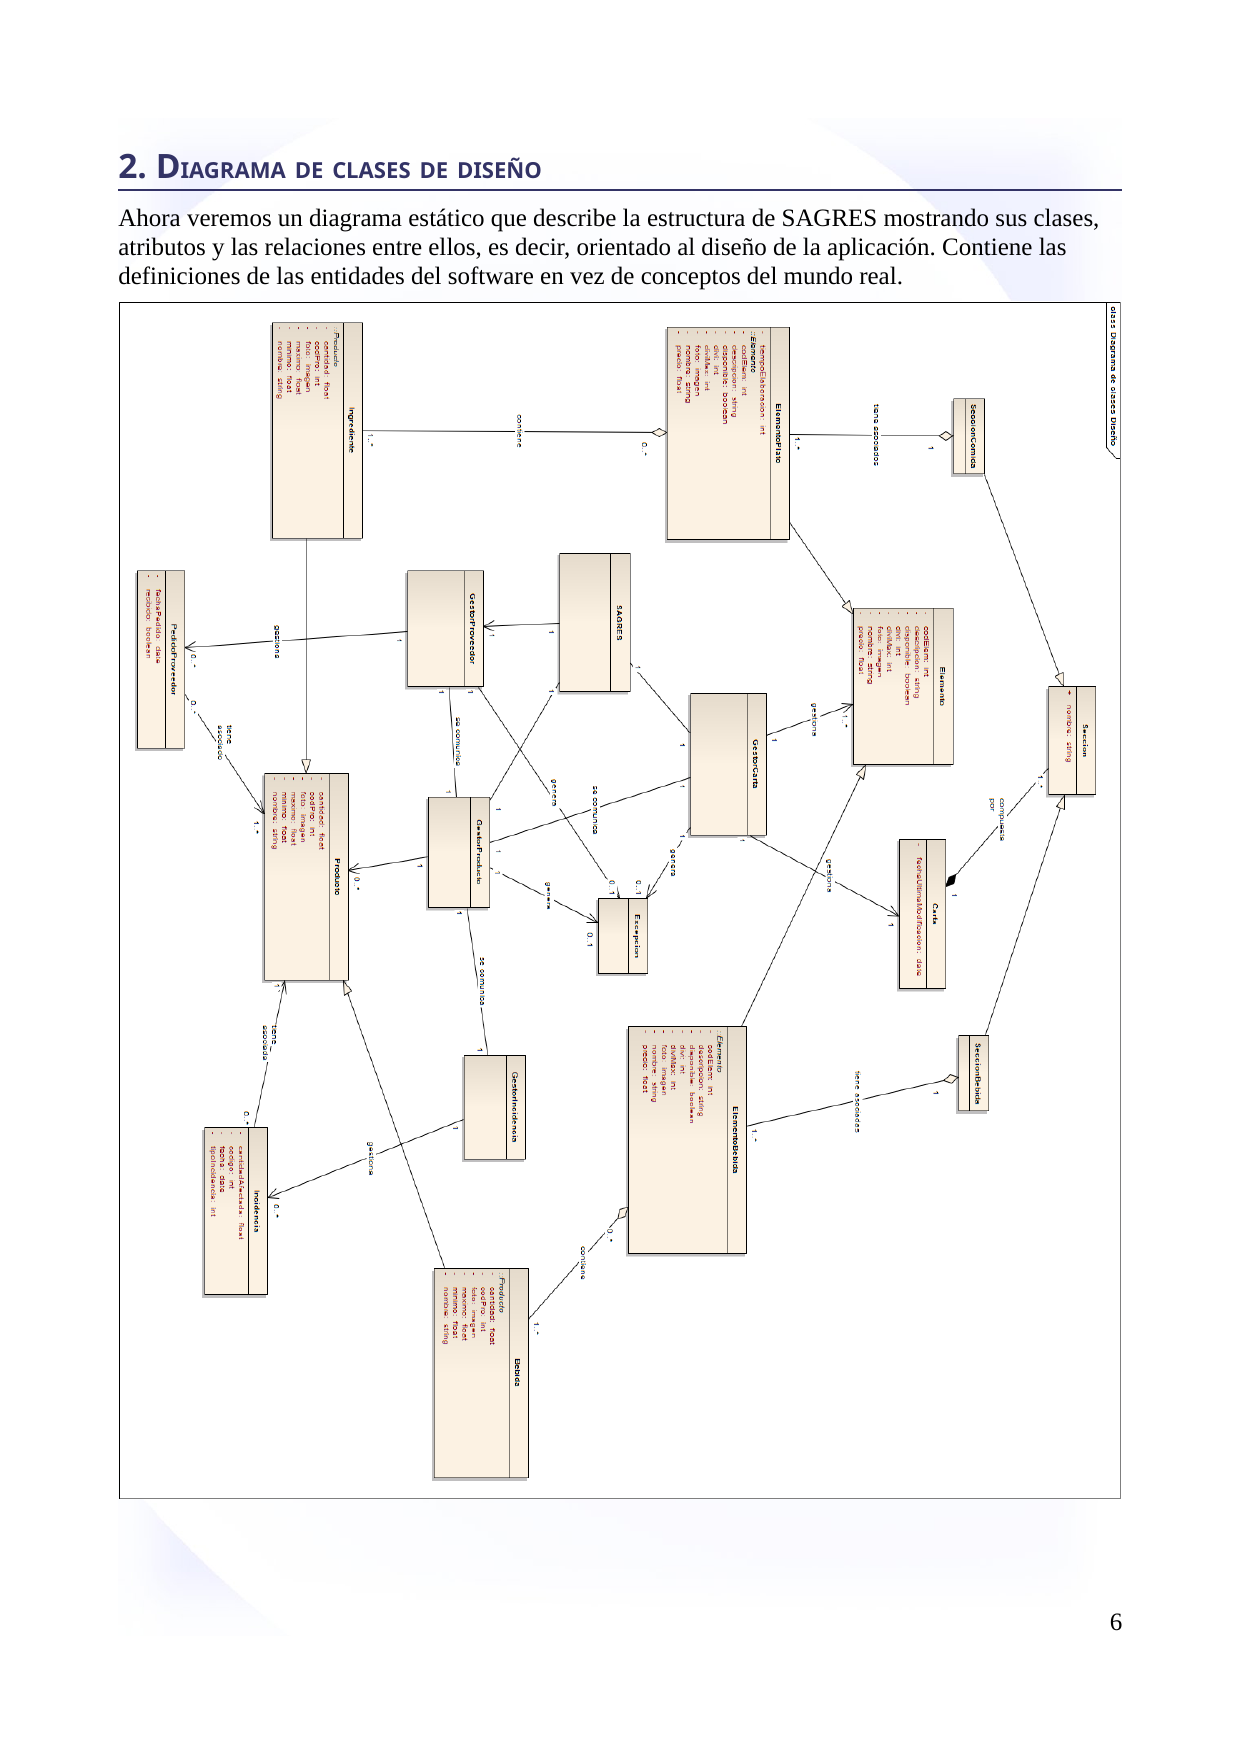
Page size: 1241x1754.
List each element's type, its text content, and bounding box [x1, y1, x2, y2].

picture [118, 118, 1122, 143]
text Ahora veremos un diagrama estático que describe la estructura de SAGRES mostrando sus clases, atributos y las relaciones entre ellos, es decir, orientado al diseño de la aplicación. Contiene las definiciones de las entidades del software en vez de conceptos del mundo real. [118, 203, 1122, 290]
picture [118, 191, 1122, 203]
picture [118, 290, 1122, 1636]
subtitle 2. Diagrama de clases de diseño [118, 143, 1122, 189]
